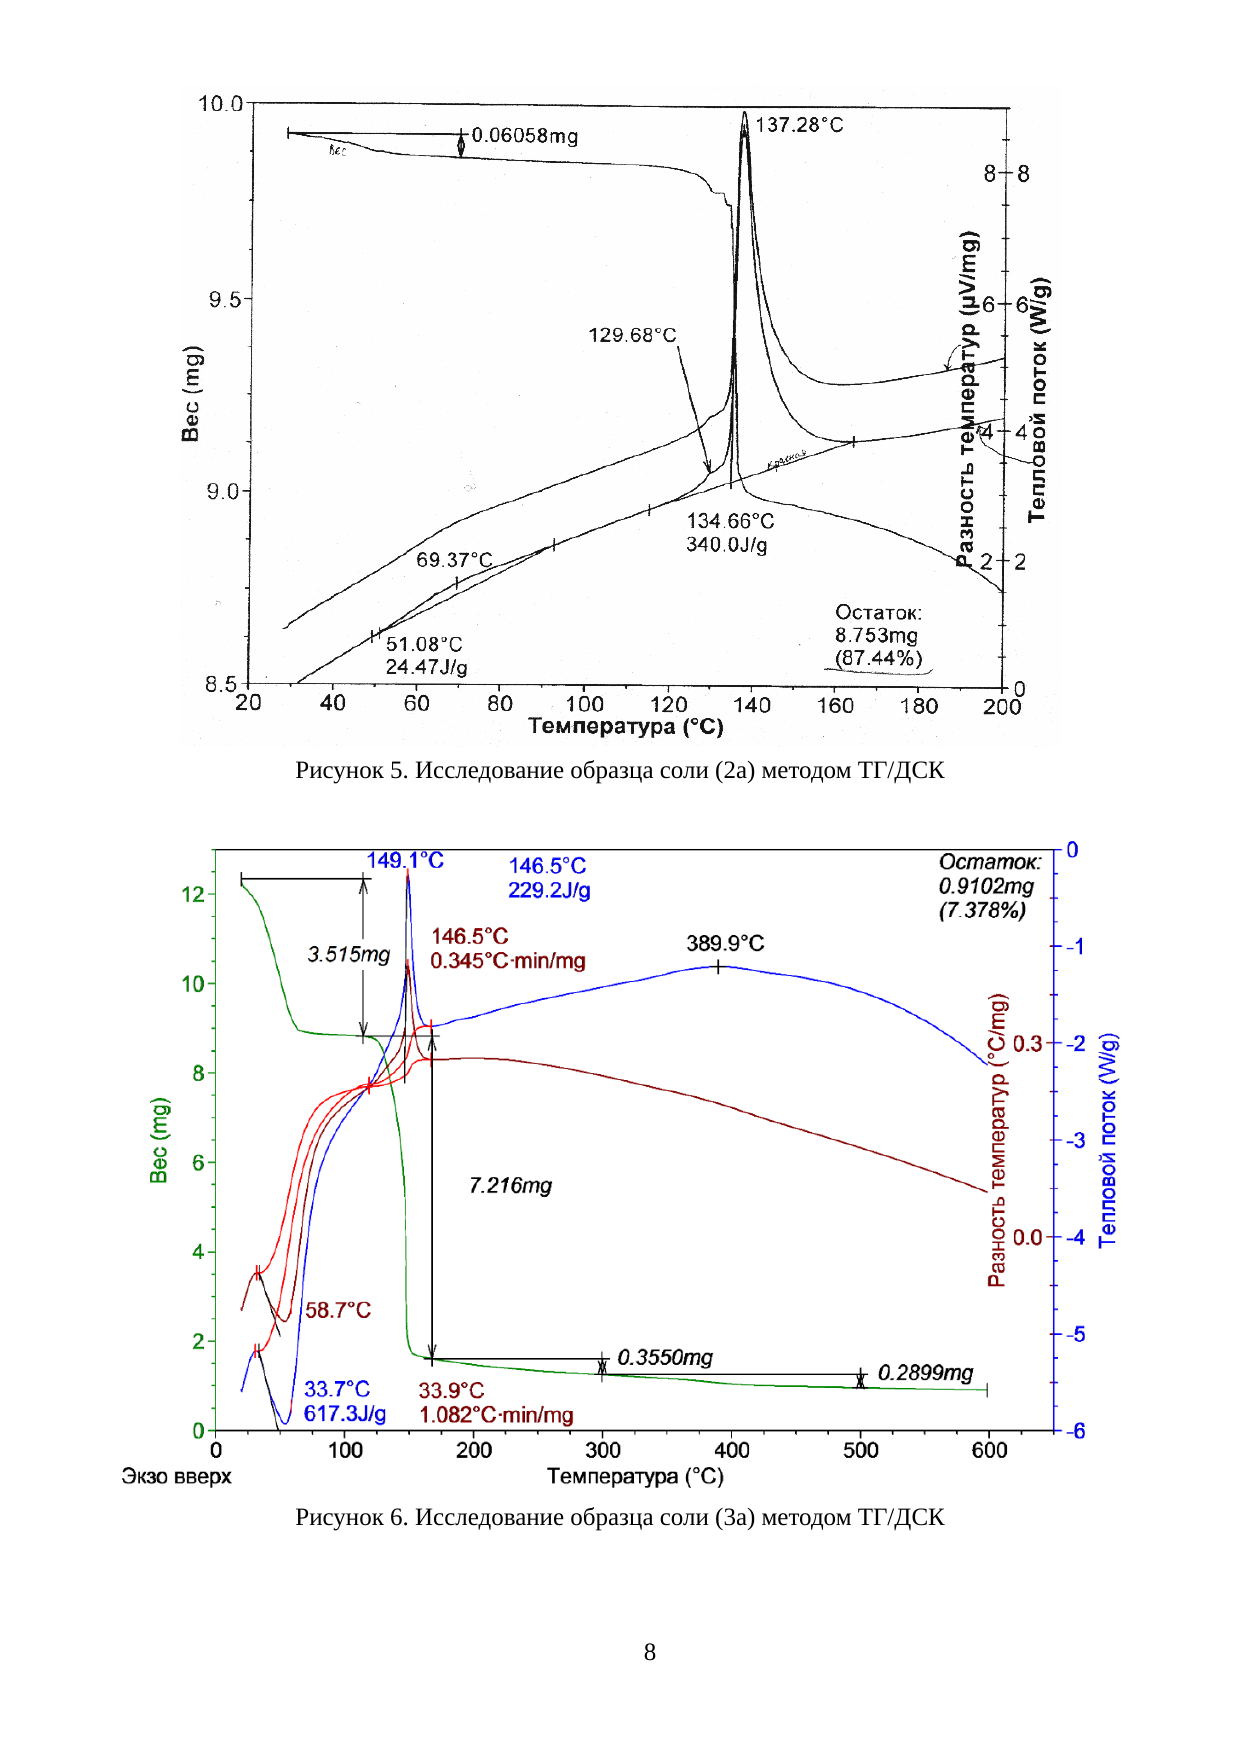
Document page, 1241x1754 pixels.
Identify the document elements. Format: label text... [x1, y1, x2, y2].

text Рисунок 5. Исследование образца соли (2a) методом ТГ/ДСК [118, 88, 1122, 784]
picture [180, 84, 1061, 747]
text Рисунок 6. Исследование образца соли (3a) методом ТГ/ДСК [118, 1493, 1122, 1530]
picture [118, 830, 1123, 1493]
